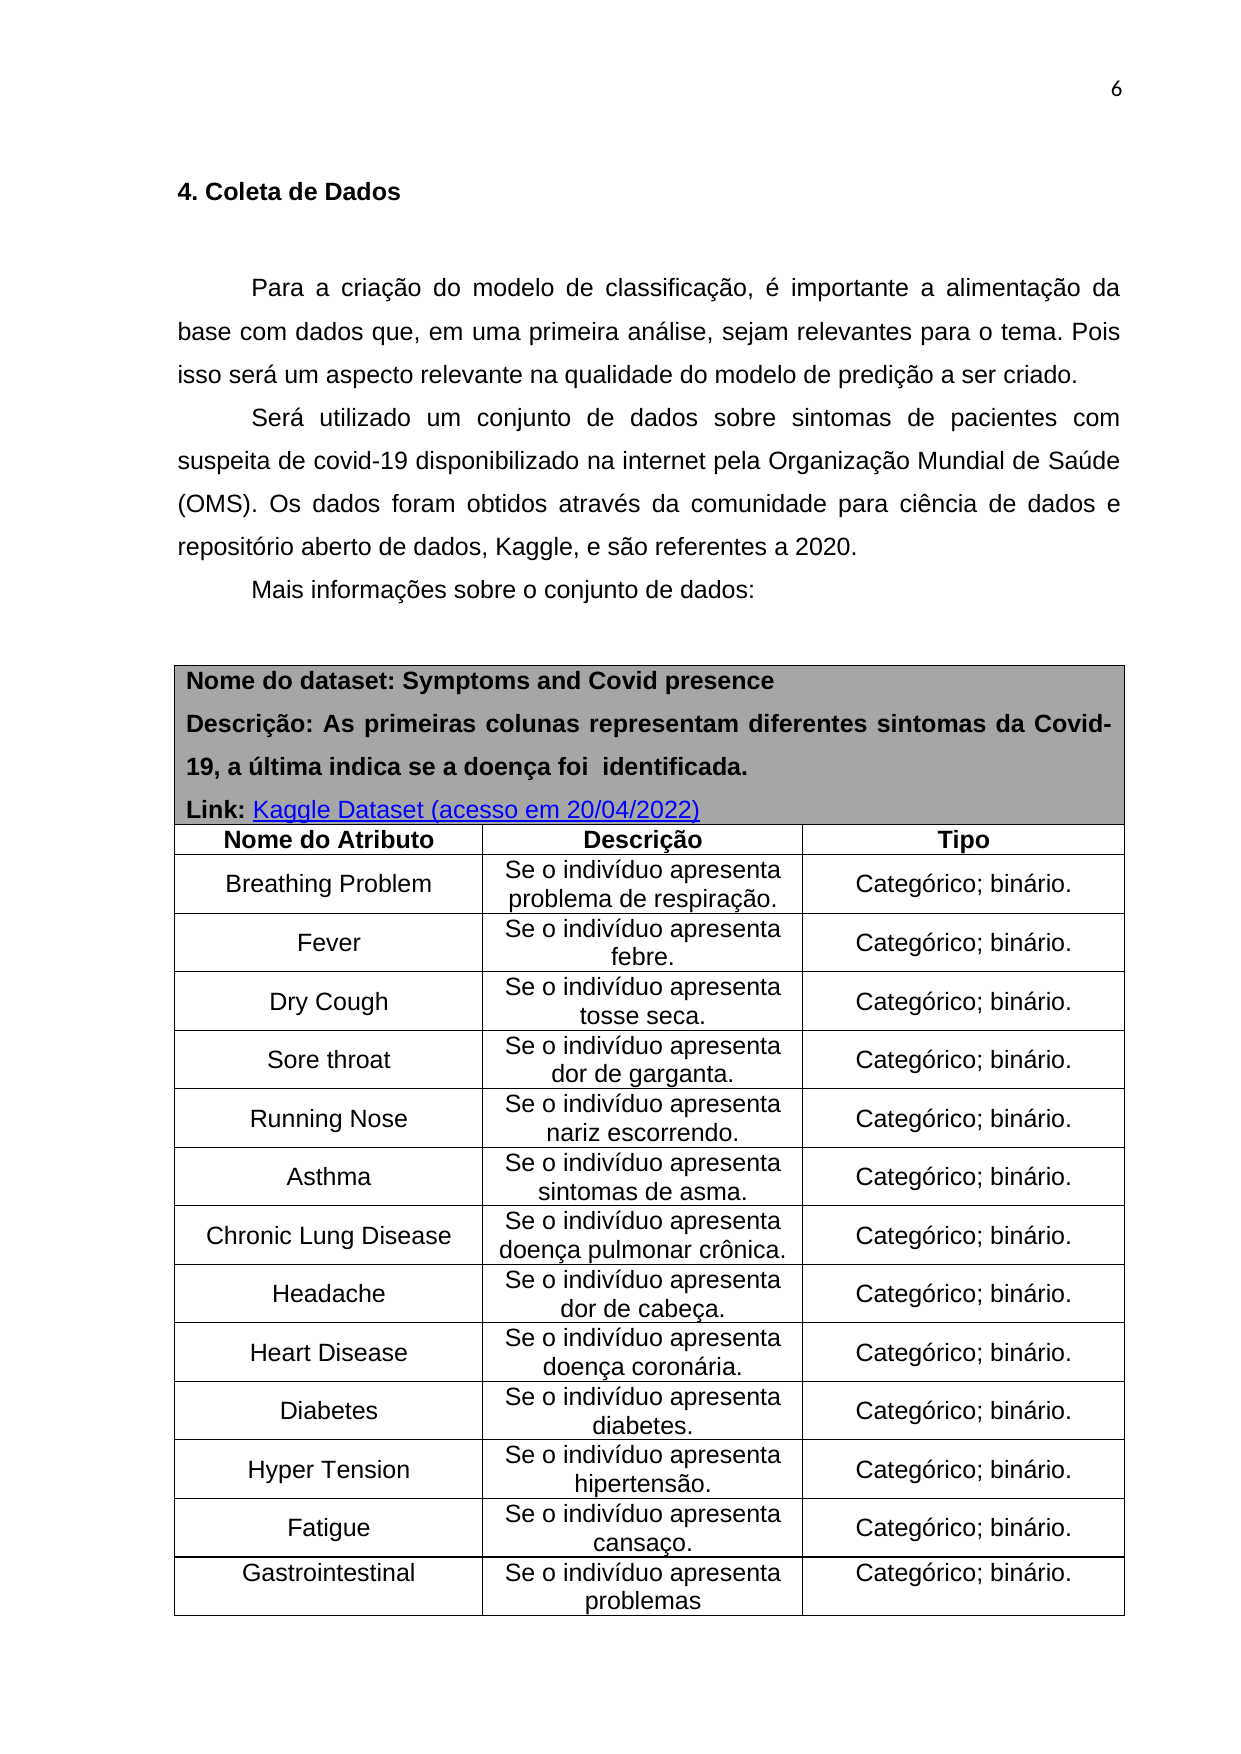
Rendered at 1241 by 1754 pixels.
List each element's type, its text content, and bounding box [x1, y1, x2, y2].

table_cell Se o indivíduo apresenta doença coronária. [483, 1323, 802, 1381]
table_cell Asthma [175, 1148, 482, 1205]
table_cell Se o indivíduo apresenta doença pulmonar crônica. [483, 1206, 802, 1264]
table_cell Categórico; binário. [803, 1382, 1124, 1439]
subtitle 4. Coleta de Dados [177, 177, 1122, 206]
table_cell Se o indivíduo apresenta sintomas de asma. [483, 1148, 802, 1205]
table_cell Dry Cough [175, 972, 482, 1029]
table_cell Gastrointestinal [175, 1558, 482, 1615]
table_cell Se o indivíduo apresenta dor de cabeça. [483, 1265, 802, 1322]
table_cell Se o indivíduo apresenta tosse seca. [483, 972, 802, 1029]
text Mais informações sobre o conjunto de dados: [177, 575, 1122, 604]
table_cell Se o indivíduo apresenta nariz escorrendo. [483, 1089, 802, 1147]
table_cell Headache [175, 1265, 482, 1322]
table_cell Categórico; binário. [803, 1089, 1124, 1147]
table_cell Se o indivíduo apresenta diabetes. [483, 1382, 802, 1439]
table_cell Categórico; binário. [803, 914, 1124, 971]
table_cell Chronic Lung Disease [175, 1206, 482, 1264]
table_cell Categórico; binário. [803, 855, 1124, 912]
table_cell Se o indivíduo apresenta cansaço. [483, 1499, 802, 1556]
table_cell Categórico; binário. [803, 1323, 1124, 1381]
text Será utilizado um conjunto de dados sobre sintomas de pacientes com suspeita de covid-19 disponibilizado na internet pela Organização Mundial de Saúde (OMS). Os dados foram obtidos através da comunidade para ciência de dados e repositório aberto de dados, Kaggle, e são referentes a 2020. [177, 403, 1122, 561]
table_cell Se o indivíduo apresenta problemas [483, 1558, 802, 1615]
table_cell Running Nose [175, 1089, 482, 1147]
text Para a criação do modelo de classificação, é importante a alimentação da base com dados que, em uma primeira análise, sejam relevantes para o tema. Pois isso será um aspecto relevante na qualidade do modelo de predição a ser criado. [177, 273, 1122, 388]
table_cell Fever [175, 914, 482, 971]
table_cell Categórico; binário. [803, 972, 1124, 1029]
table_cell Tipo [803, 825, 1124, 854]
table_cell Nome do Atributo [175, 825, 482, 854]
table_cell Se o indivíduo apresenta problema de respiração. [483, 855, 802, 912]
table_cell Categórico; binário. [803, 1499, 1124, 1556]
table_cell Sore throat [175, 1031, 482, 1088]
table_cell Categórico; binário. [803, 1148, 1124, 1205]
table_cell Hyper Tension [175, 1440, 482, 1498]
table_cell Se o indivíduo apresenta febre. [483, 914, 802, 971]
table_header Nome do dataset: Symptoms and Covid presence Descrição: As primeiras colunas representam diferentes sintomas da Covid-19, a última indica se a doença foi identificada. Link: Kaggle Dataset (acesso em 20/04/2022) [175, 666, 1124, 824]
table_cell Heart Disease [175, 1323, 482, 1381]
table_cell Categórico; binário. [803, 1265, 1124, 1322]
table_cell Categórico; binário. [803, 1031, 1124, 1088]
table_cell Diabetes [175, 1382, 482, 1439]
table_cell Categórico; binário. [803, 1206, 1124, 1264]
table_cell Categórico; binário. [803, 1558, 1124, 1615]
table_cell Descrição [483, 825, 802, 854]
table_cell Se o indivíduo apresenta dor de garganta. [483, 1031, 802, 1088]
table_cell Categórico; binário. [803, 1440, 1124, 1498]
table_cell Se o indivíduo apresenta hipertensão. [483, 1440, 802, 1498]
table_cell Fatigue [175, 1499, 482, 1556]
table_cell Breathing Problem [175, 855, 482, 912]
